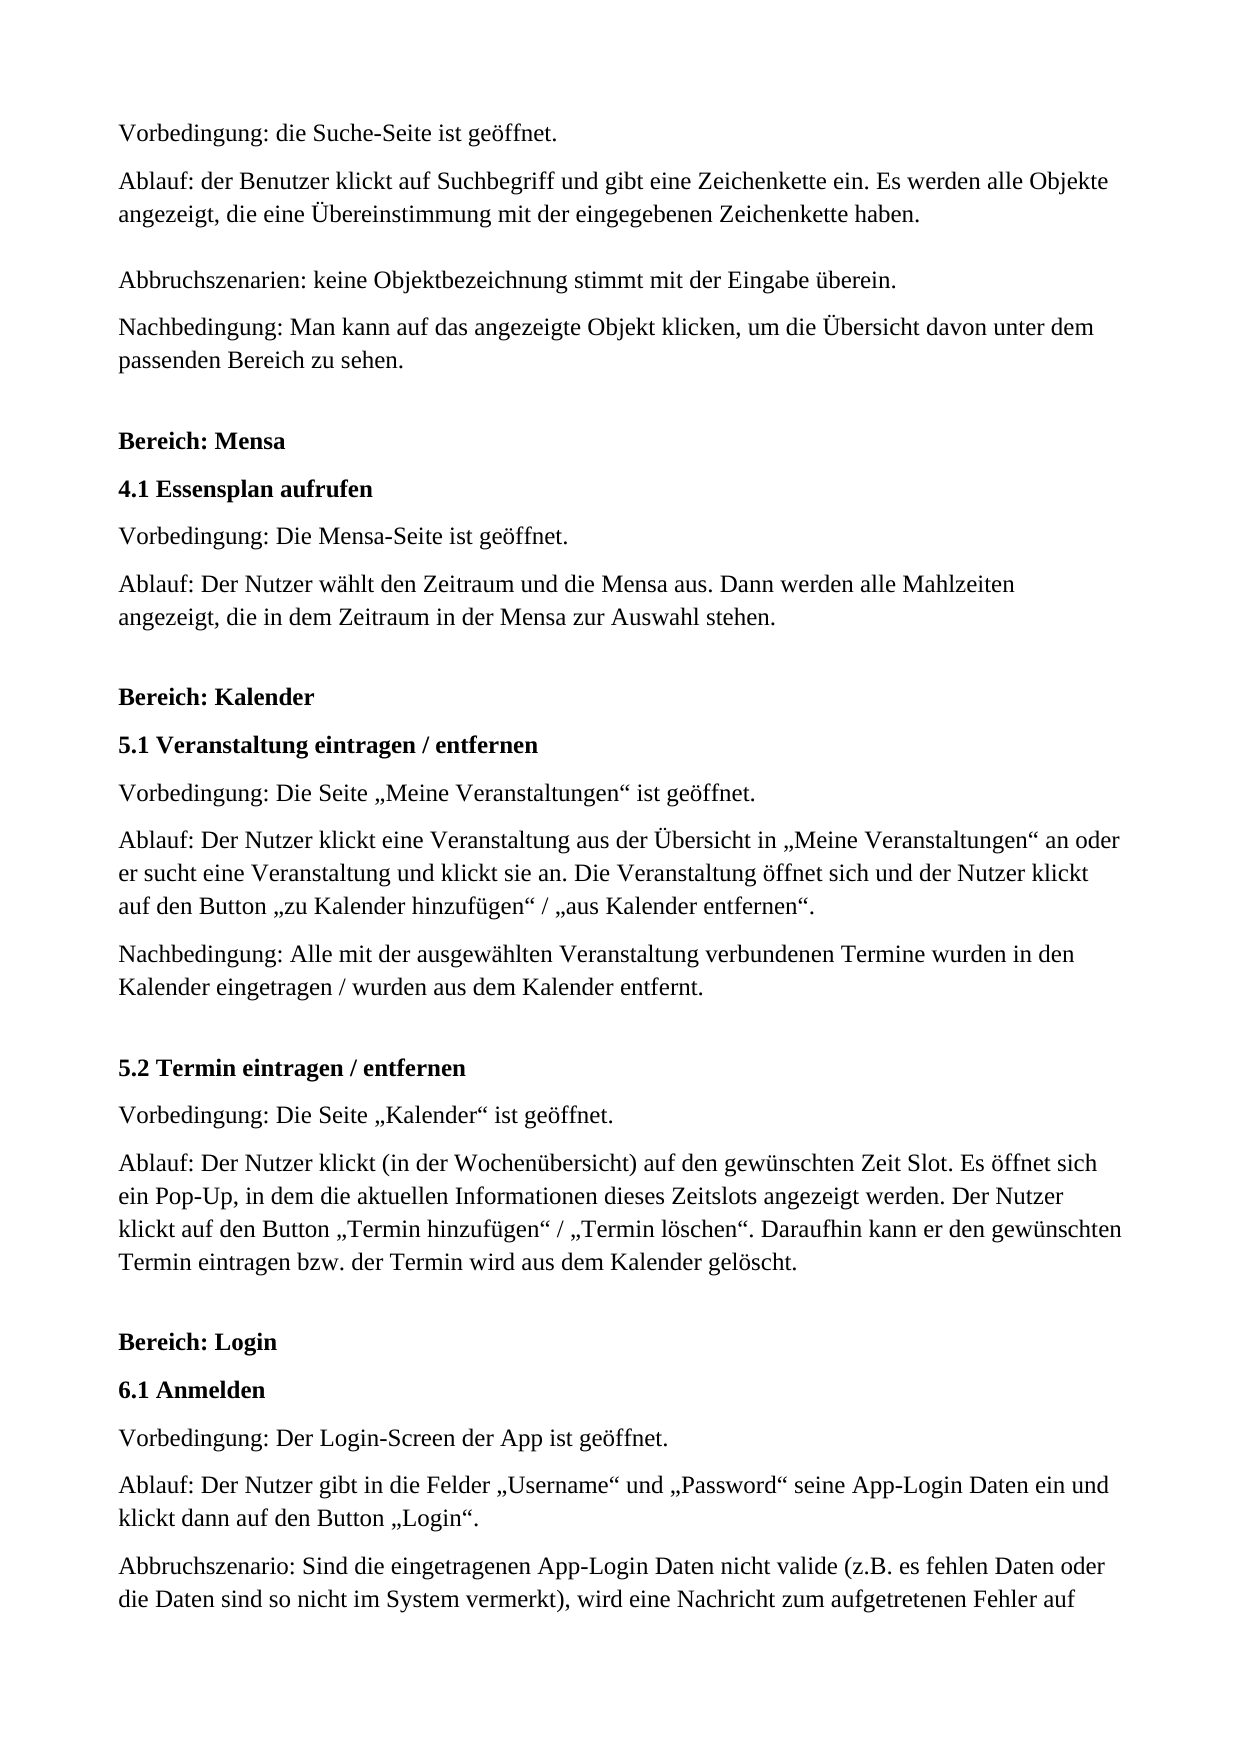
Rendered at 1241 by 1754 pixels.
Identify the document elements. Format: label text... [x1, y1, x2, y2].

list Abbruchszenario: Sind die eingetragenen App-Login Daten nicht valide (z.B. es fehlen Daten oder die Daten sind so nicht im System vermerkt), wird eine Nachricht zum aufgetretenen Fehler auf [118, 1551, 1122, 1613]
list Bereich: Login [118, 1327, 1122, 1356]
list 5.2 Termin eintragen / entfernen [118, 1019, 1122, 1081]
list Abbruchszenarien: keine Objektbezeichnung stimmt mit der Eingabe überein. [118, 265, 1122, 293]
list Ablauf: Der Nutzer wählt den Zeitraum und die Mensa aus. Dann werden alle Mahlzeiten angezeigt, die in dem Zeitraum in der Mensa zur Auswahl stehen. [118, 569, 1122, 631]
list Ablauf: Der Nutzer gibt in die Felder „Username“ und „Password“ seine App-Login Daten ein und klickt dann auf den Button „Login“. [118, 1470, 1122, 1532]
list Vorbedingung: Der Login-Screen der App ist geöffnet. [118, 1423, 1122, 1451]
list Ablauf: der Benutzer klickt auf Suchbegriff und gibt eine Zeichenkette ein. Es werden alle Objekte angezeigt, die eine Übereinstimmung mit der eingegebenen Zeichenkette haben. [118, 166, 1122, 227]
list 5.1 Veranstaltung eintragen / entfernen [118, 730, 1122, 759]
list Vorbedingung: Die Seite „Meine Veranstaltungen“ ist geöffnet. [118, 778, 1122, 806]
list Nachbedingung: Alle mit der ausgewählten Veranstaltung verbundenen Termine wurden in den Kalender eingetragen / wurden aus dem Kalender entfernt. [118, 939, 1122, 1001]
list Vorbedingung: die Suche-Seite ist geöffnet. [118, 118, 1122, 147]
list Bereich: Kalender [118, 649, 1122, 711]
list 4.1 Essensplan aufrufen [118, 474, 1122, 502]
list 6.1 Anmelden [118, 1375, 1122, 1404]
list Ablauf: Der Nutzer klickt (in der Wochenübersicht) auf den gewünschten Zeit Slot. Es öffnet sich ein Pop-Up, in dem die aktuellen Informationen dieses Zeitslots angezeigt werden. Der Nutzer klickt auf den Button „Termin hinzufügen“ / „Termin löschen“. Daraufhin kann er den gewünschten Termin eintragen bzw. der Termin wird aus dem Kalender gelöscht. [118, 1148, 1122, 1309]
list Nachbedingung: Man kann auf das angezeigte Objekt klicken, um die Übersicht davon unter dem passenden Bereich zu sehen. [118, 312, 1122, 374]
list Ablauf: Der Nutzer klickt eine Veranstaltung aus der Übersicht in „Meine Veranstaltungen“ an oder er sucht eine Veranstaltung und klickt sie an. Die Veranstaltung öffnet sich und der Nutzer klickt auf den Button „zu Kalender hinzufügen“ / „aus Kalender entfernen“. [118, 825, 1122, 920]
list Vorbedingung: Die Mensa-Seite ist geöffnet. [118, 521, 1122, 550]
list Bereich: Mensa [118, 393, 1122, 455]
list Vorbedingung: Die Seite „Kalender“ ist geöffnet. [118, 1100, 1122, 1129]
